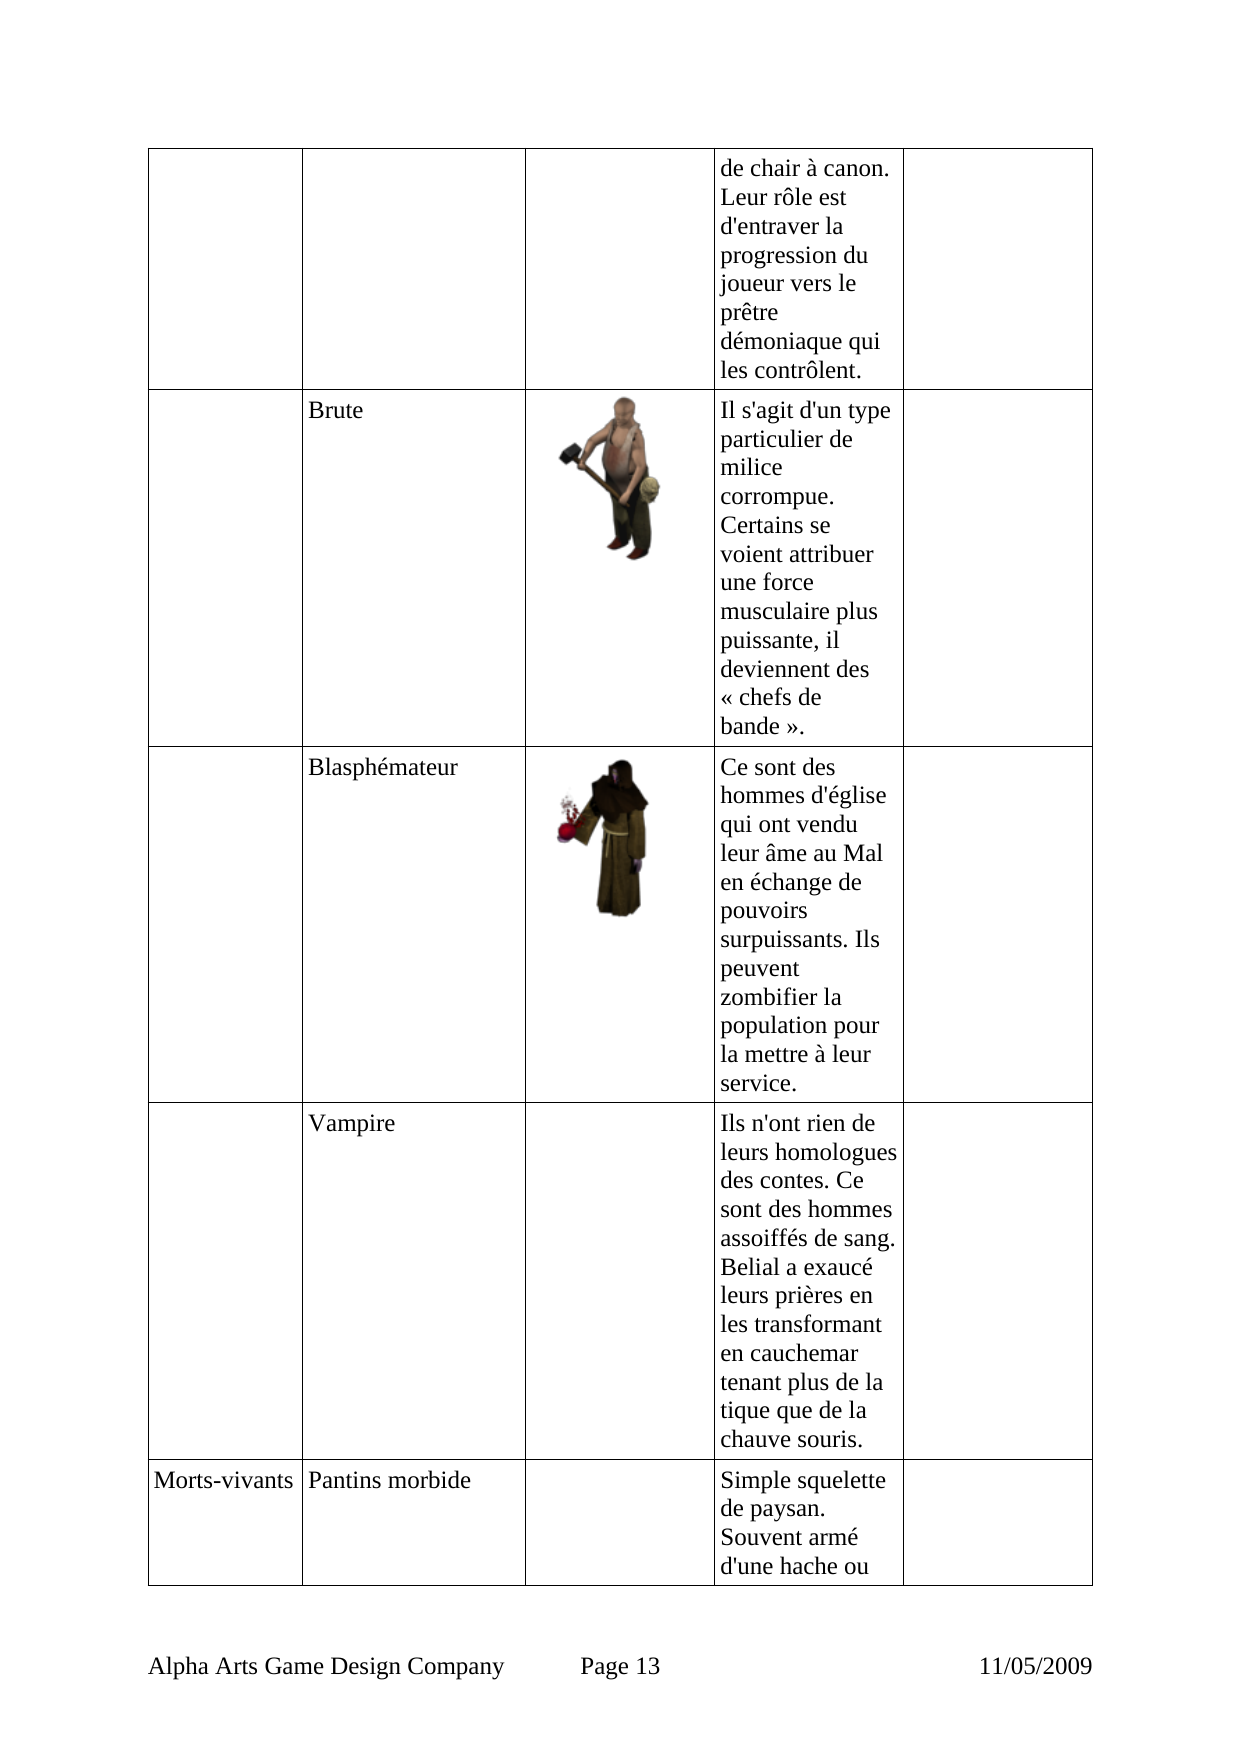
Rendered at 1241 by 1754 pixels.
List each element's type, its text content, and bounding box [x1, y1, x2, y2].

table_cell Vampire [303, 1103, 525, 1459]
table_cell Brute [303, 390, 525, 746]
table_cell [904, 149, 1092, 389]
table_cell [149, 149, 302, 389]
picture [531, 395, 709, 573]
table_cell Blasphémateur [303, 747, 525, 1102]
table_cell [526, 390, 714, 572]
picture [531, 751, 709, 929]
table_cell [904, 1103, 1092, 1459]
table_cell [526, 149, 714, 389]
table_cell [904, 390, 1092, 746]
table_cell [526, 1460, 714, 1585]
table_cell Il s'agit d'un type particulier de milice corrompue. Certains se voient attribuer une force musculaire plus puissante, il deviennent des « chefs de bande ». [715, 390, 903, 746]
table_cell [526, 1103, 714, 1459]
table_cell [526, 747, 714, 1102]
table_cell [303, 149, 525, 389]
table_cell [904, 1460, 1092, 1585]
table_cell Simple squelette de paysan. Souvent armé d'une hache ou [715, 1460, 903, 1585]
table_cell [149, 747, 302, 1102]
table_cell [149, 390, 302, 746]
table_cell Morts-vivants [149, 1460, 302, 1585]
table_cell [904, 747, 1092, 1102]
table_cell [526, 573, 714, 746]
table_cell [149, 1103, 302, 1459]
table_cell Ce sont des hommes d'église qui ont vendu leur âme au Mal en échange de pouvoirs surpuissants. Ils peuvent zombifier la population pour la mettre à leur service. [715, 747, 903, 1102]
table_cell Ils n'ont rien de leurs homologues des contes. Ce sont des hommes assoiffés de sang. Belial a exaucé leurs prières en les transformant en cauchemar tenant plus de la tique que de la chauve souris. [715, 1103, 903, 1459]
table_cell Pantins morbide [303, 1460, 525, 1585]
table_cell de chair à canon. Leur rôle est d'entraver la progression du joueur vers le prêtre démoniaque qui les contrôlent. [715, 149, 903, 389]
